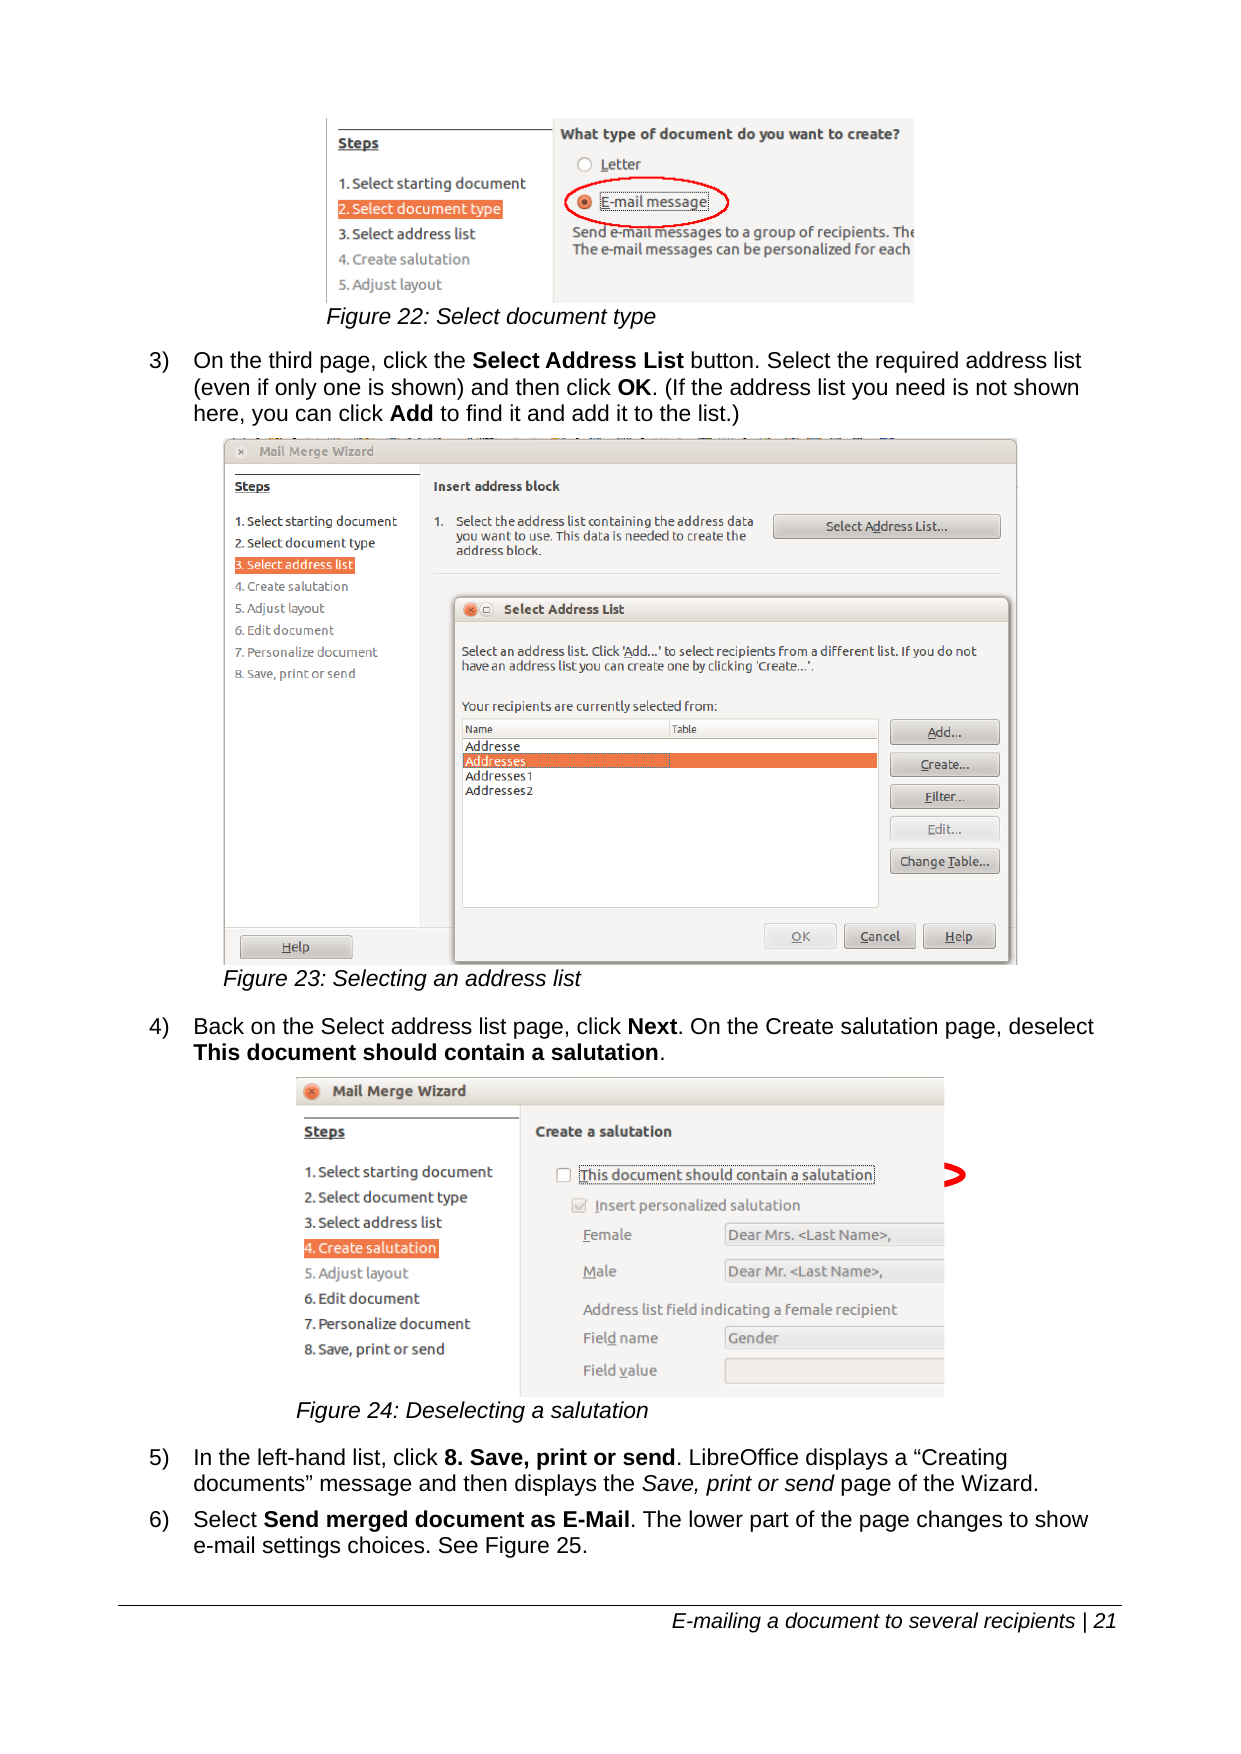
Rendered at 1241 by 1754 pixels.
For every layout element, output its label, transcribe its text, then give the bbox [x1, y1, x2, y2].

list Back on the Select address list page, click Next. On the Create salutation page, deselect This document should contain a salutation. [169, 1013, 1122, 1065]
picture [326, 118, 915, 303]
text Figure 24: Deselecting a salutation [296, 1397, 944, 1423]
list In the left-hand list, click 8. Save, print or send. LibreOffice displays a “Creating documents” message and then displays the Save, print or send page of the Wizard. [169, 1444, 1122, 1497]
text Figure 22: Select document type [326, 303, 914, 329]
picture [295, 1077, 945, 1397]
list Select Send merged document as E-Mail. The lower part of the page changes to show e‑mail settings choices. See Figure 25. [169, 1506, 1122, 1558]
list On the third page, click the Select Address List button. Select the required address list (even if only one is shown) and then click OK. (If the address list you need is not shown here, you can click Add to find it and add it to the list.) [169, 347, 1122, 427]
text Figure 23: Selecting an address list [223, 965, 1017, 991]
picture [222, 438, 1018, 965]
